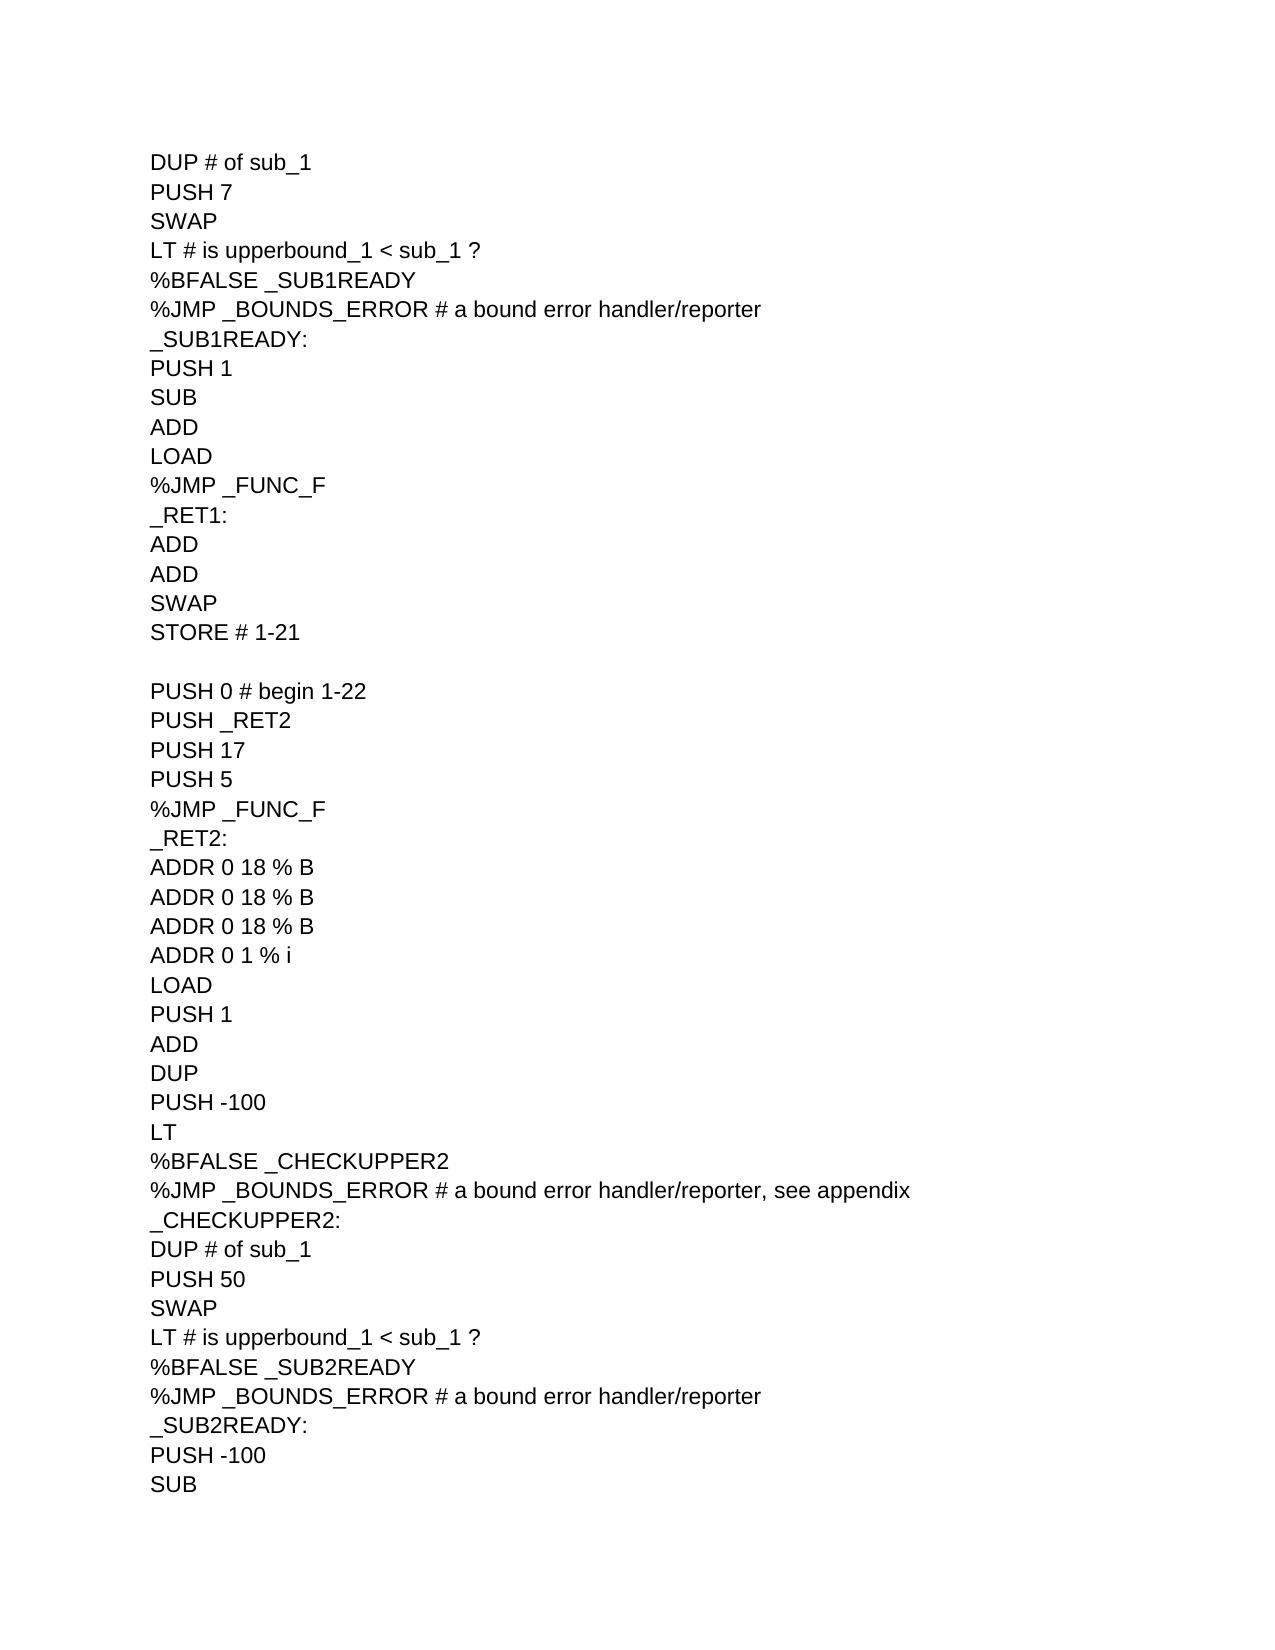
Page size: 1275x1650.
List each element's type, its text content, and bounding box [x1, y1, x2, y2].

text %JMP _FUNC_F [150, 796, 1125, 822]
text %BFALSE _SUB1READY [150, 267, 1125, 293]
text _CHECKUPPER2: [150, 1207, 1125, 1233]
text %JMP _BOUNDS_ERROR # a bound error handler/reporter [150, 1384, 1125, 1409]
text PUSH 0 # begin 1-22 [150, 679, 1125, 704]
text PUSH 1 [150, 356, 1125, 381]
text ADDR 0 18 % B [150, 914, 1125, 939]
text %BFALSE _SUB2READY [150, 1354, 1125, 1380]
text SWAP [150, 1296, 1125, 1321]
text PUSH 7 [150, 179, 1125, 205]
text ADD [150, 532, 1125, 557]
text DUP [150, 1061, 1125, 1086]
text PUSH 1 [150, 1002, 1125, 1027]
text PUSH 5 [150, 767, 1125, 792]
text ADD [150, 414, 1125, 440]
text %JMP _BOUNDS_ERROR # a bound error handler/reporter, see appendix [150, 1178, 1125, 1204]
text ADD [150, 1031, 1125, 1057]
text SWAP [150, 209, 1125, 234]
text %JMP _BOUNDS_ERROR # a bound error handler/reporter [150, 297, 1125, 322]
text PUSH -100 [150, 1442, 1125, 1468]
text _RET2: [150, 826, 1125, 851]
text LT # is upperbound_1 < sub_1 ? [150, 238, 1125, 264]
text STORE # 1-21 [150, 620, 1125, 646]
text ADDR 0 18 % B [150, 884, 1125, 910]
text LOAD [150, 972, 1125, 998]
text _SUB2READY: [150, 1413, 1125, 1439]
text SWAP [150, 591, 1125, 616]
text LT [150, 1119, 1125, 1145]
text DUP # of sub_1 [150, 150, 1125, 176]
text _RET1: [150, 502, 1125, 528]
text DUP # of sub_1 [150, 1237, 1125, 1262]
text ADDR 0 1 % i [150, 943, 1125, 969]
text ADD [150, 561, 1125, 587]
text %BFALSE _CHECKUPPER2 [150, 1149, 1125, 1174]
text ADDR 0 18 % B [150, 855, 1125, 881]
text PUSH 17 [150, 737, 1125, 763]
text _SUB1READY: [150, 326, 1125, 352]
text PUSH -100 [150, 1090, 1125, 1116]
text SUB [150, 385, 1125, 411]
text LOAD [150, 444, 1125, 469]
text %JMP _FUNC_F [150, 473, 1125, 499]
text SUB [150, 1472, 1125, 1497]
text LT # is upperbound_1 < sub_1 ? [150, 1325, 1125, 1351]
text PUSH 50 [150, 1266, 1125, 1292]
text PUSH _RET2 [150, 708, 1125, 734]
